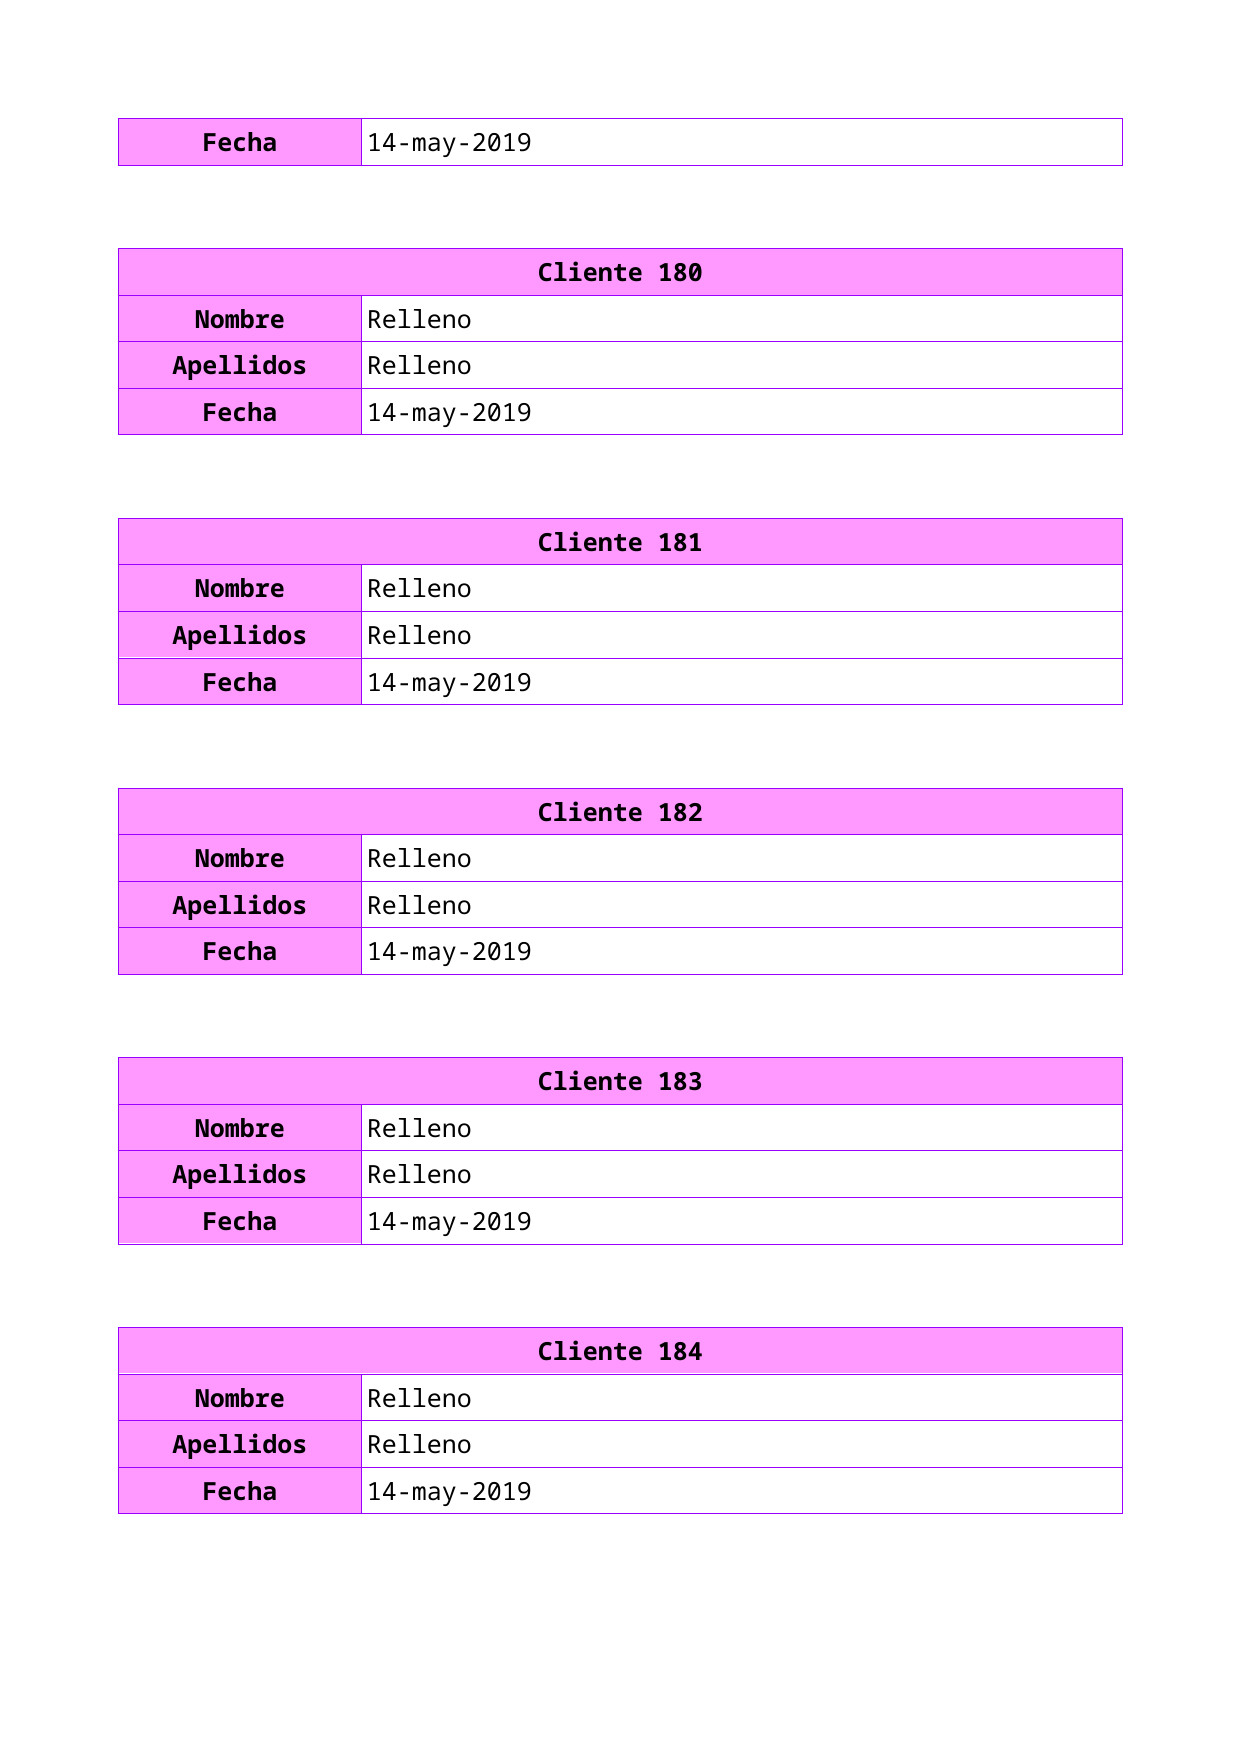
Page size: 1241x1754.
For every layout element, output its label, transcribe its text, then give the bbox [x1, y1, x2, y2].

table_cell Apellidos [119, 882, 361, 927]
table_header Cliente 183 [119, 1058, 1122, 1104]
table_cell Nombre [119, 296, 361, 341]
table_cell Relleno [362, 1105, 1122, 1150]
table_cell Fecha [119, 119, 361, 165]
table_cell 14-may-2019 [362, 1198, 1122, 1243]
table_header Cliente 181 [119, 519, 1122, 564]
table_cell Fecha [119, 1468, 361, 1513]
table_cell Relleno [362, 612, 1122, 657]
table_cell 14-may-2019 [362, 389, 1122, 434]
table_cell Relleno [362, 342, 1122, 388]
table_cell Apellidos [119, 342, 361, 388]
table_header Cliente 182 [119, 789, 1122, 834]
table_header Cliente 184 [119, 1328, 1122, 1373]
table_cell 14-may-2019 [362, 119, 1122, 165]
table_cell Apellidos [119, 1421, 361, 1467]
table_cell 14-may-2019 [362, 1468, 1122, 1513]
table_cell Fecha [119, 1198, 361, 1243]
table_cell Nombre [119, 1105, 361, 1150]
table_cell 14-may-2019 [362, 928, 1122, 974]
table_header Cliente 180 [119, 249, 1122, 295]
table_cell Relleno [362, 882, 1122, 927]
table_cell Nombre [119, 565, 361, 611]
table_cell Relleno [362, 565, 1122, 611]
table_cell Relleno [362, 1421, 1122, 1467]
table_cell Nombre [119, 835, 361, 881]
table_cell Relleno [362, 1375, 1122, 1420]
table_cell Fecha [119, 389, 361, 434]
table_cell Relleno [362, 1151, 1122, 1197]
table_cell Relleno [362, 296, 1122, 341]
table_cell Nombre [119, 1375, 361, 1420]
table_cell 14-may-2019 [362, 659, 1122, 704]
table_cell Apellidos [119, 612, 361, 657]
table_cell Apellidos [119, 1151, 361, 1197]
table_cell Fecha [119, 928, 361, 974]
table_cell Fecha [119, 659, 361, 704]
table_cell Relleno [362, 835, 1122, 881]
